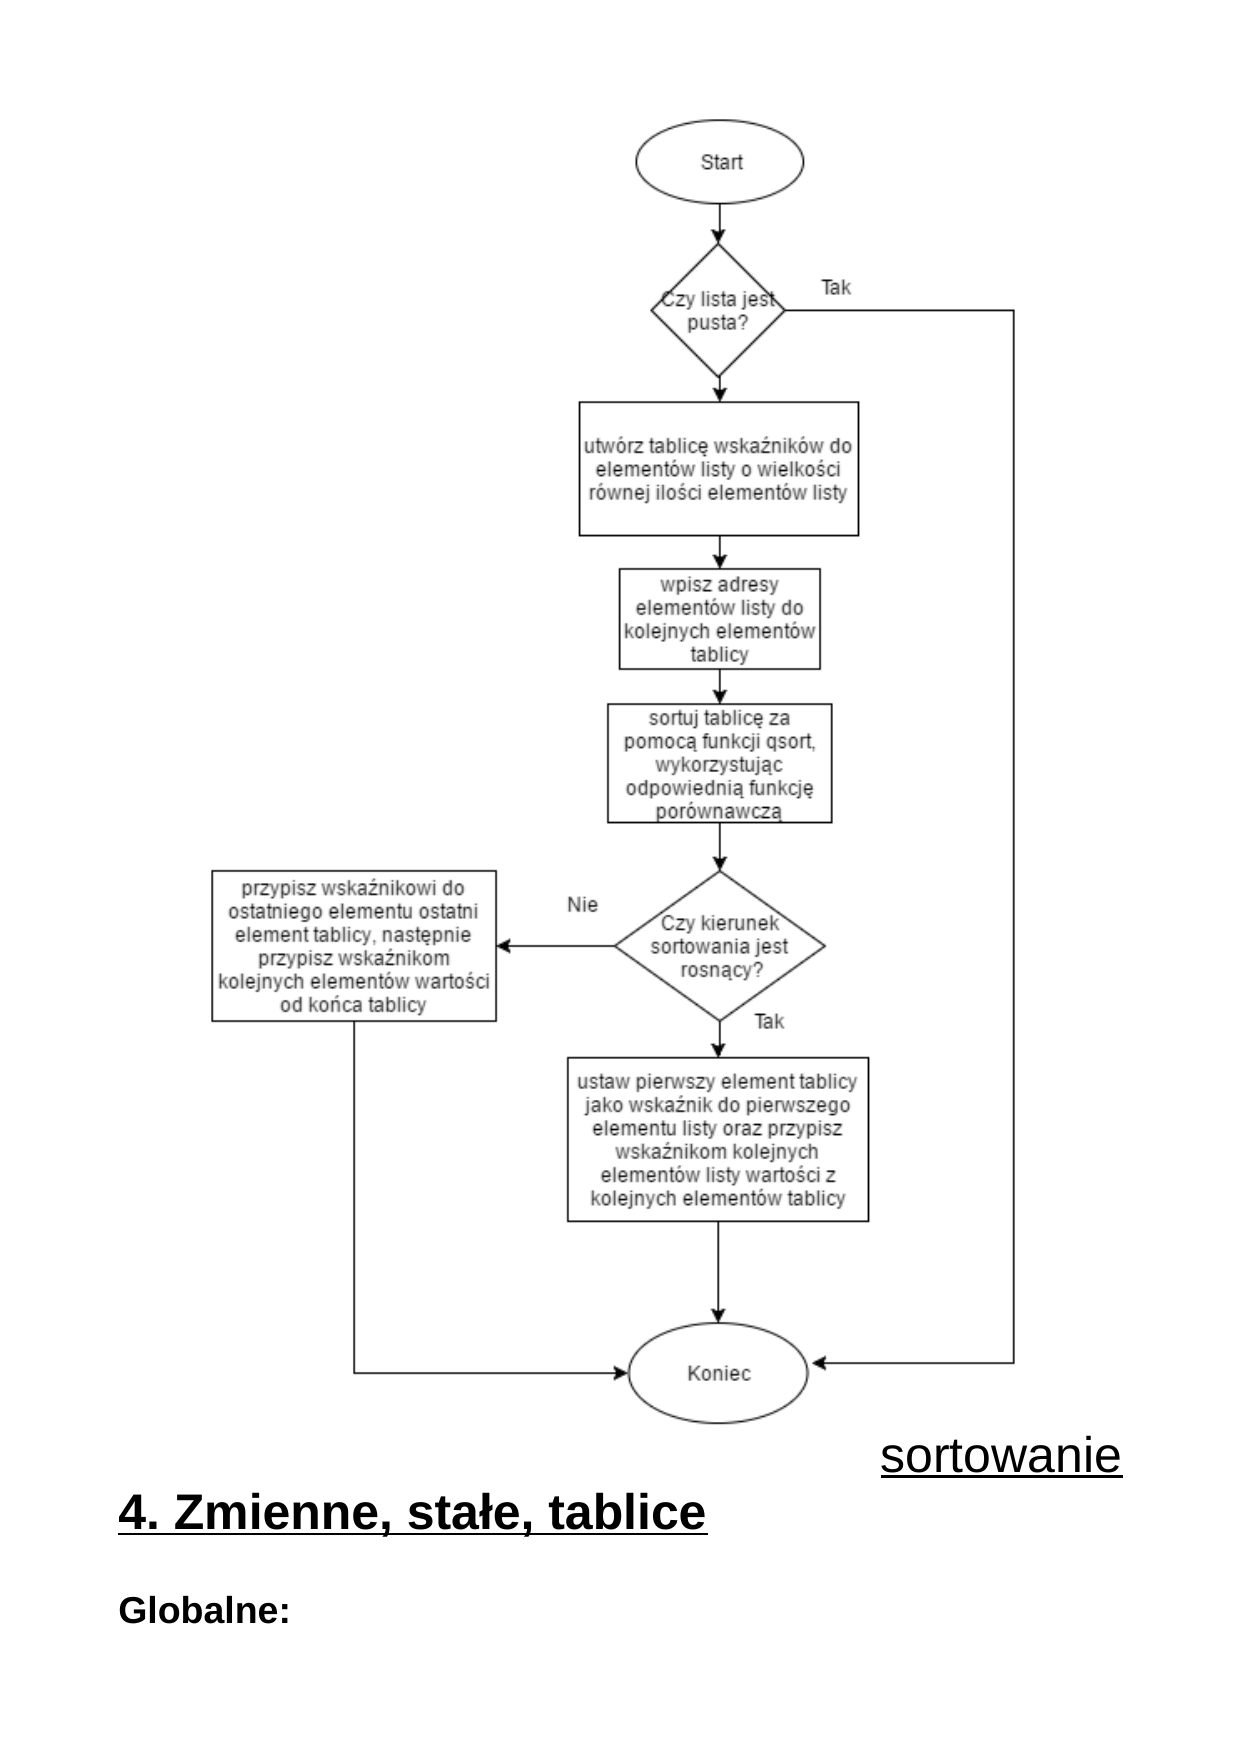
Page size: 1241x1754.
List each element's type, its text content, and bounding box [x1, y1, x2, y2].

text 4. Zmienne, stałe, tablice [118, 1483, 1122, 1540]
text Globalne: [118, 1588, 1122, 1631]
text sortowanie [118, 118, 1122, 1483]
